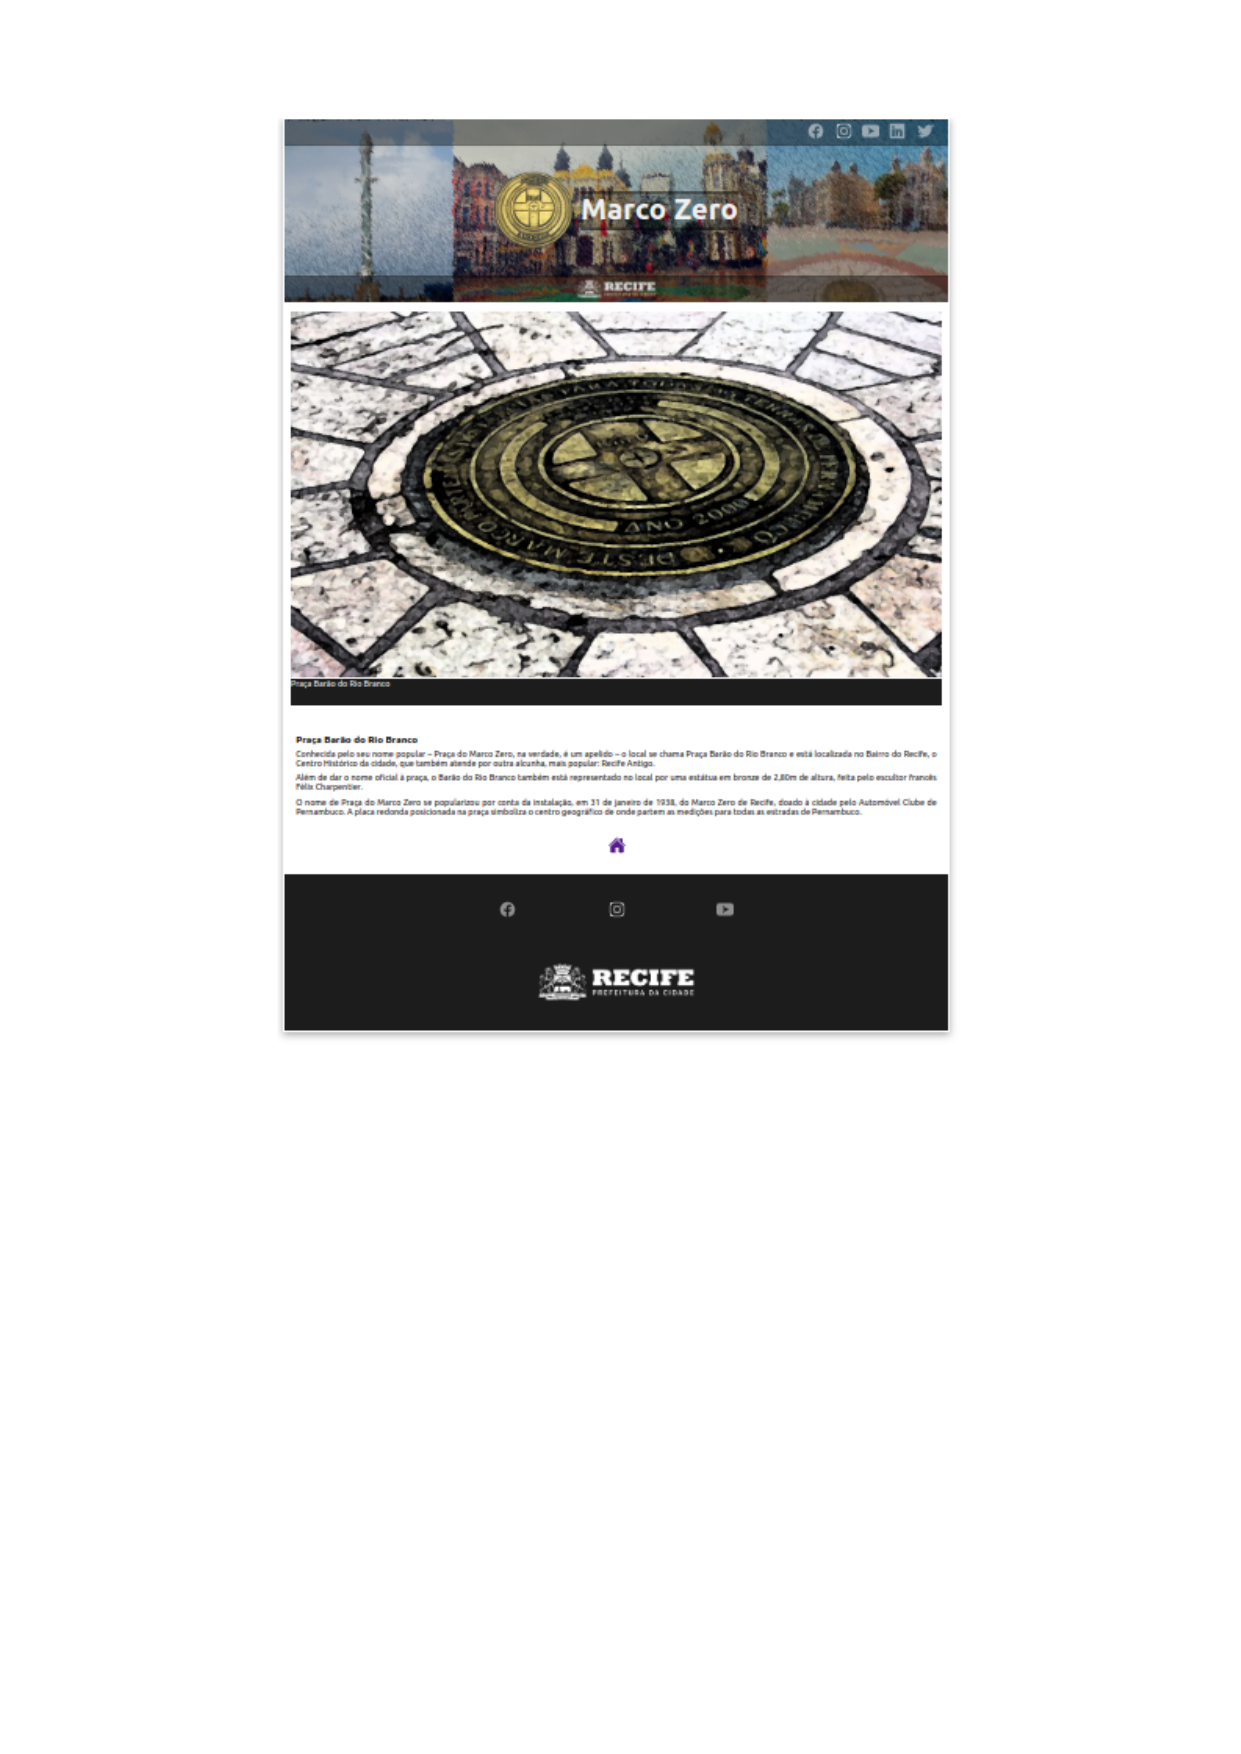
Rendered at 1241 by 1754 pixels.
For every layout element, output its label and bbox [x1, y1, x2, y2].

picture [277, 118, 963, 1359]
